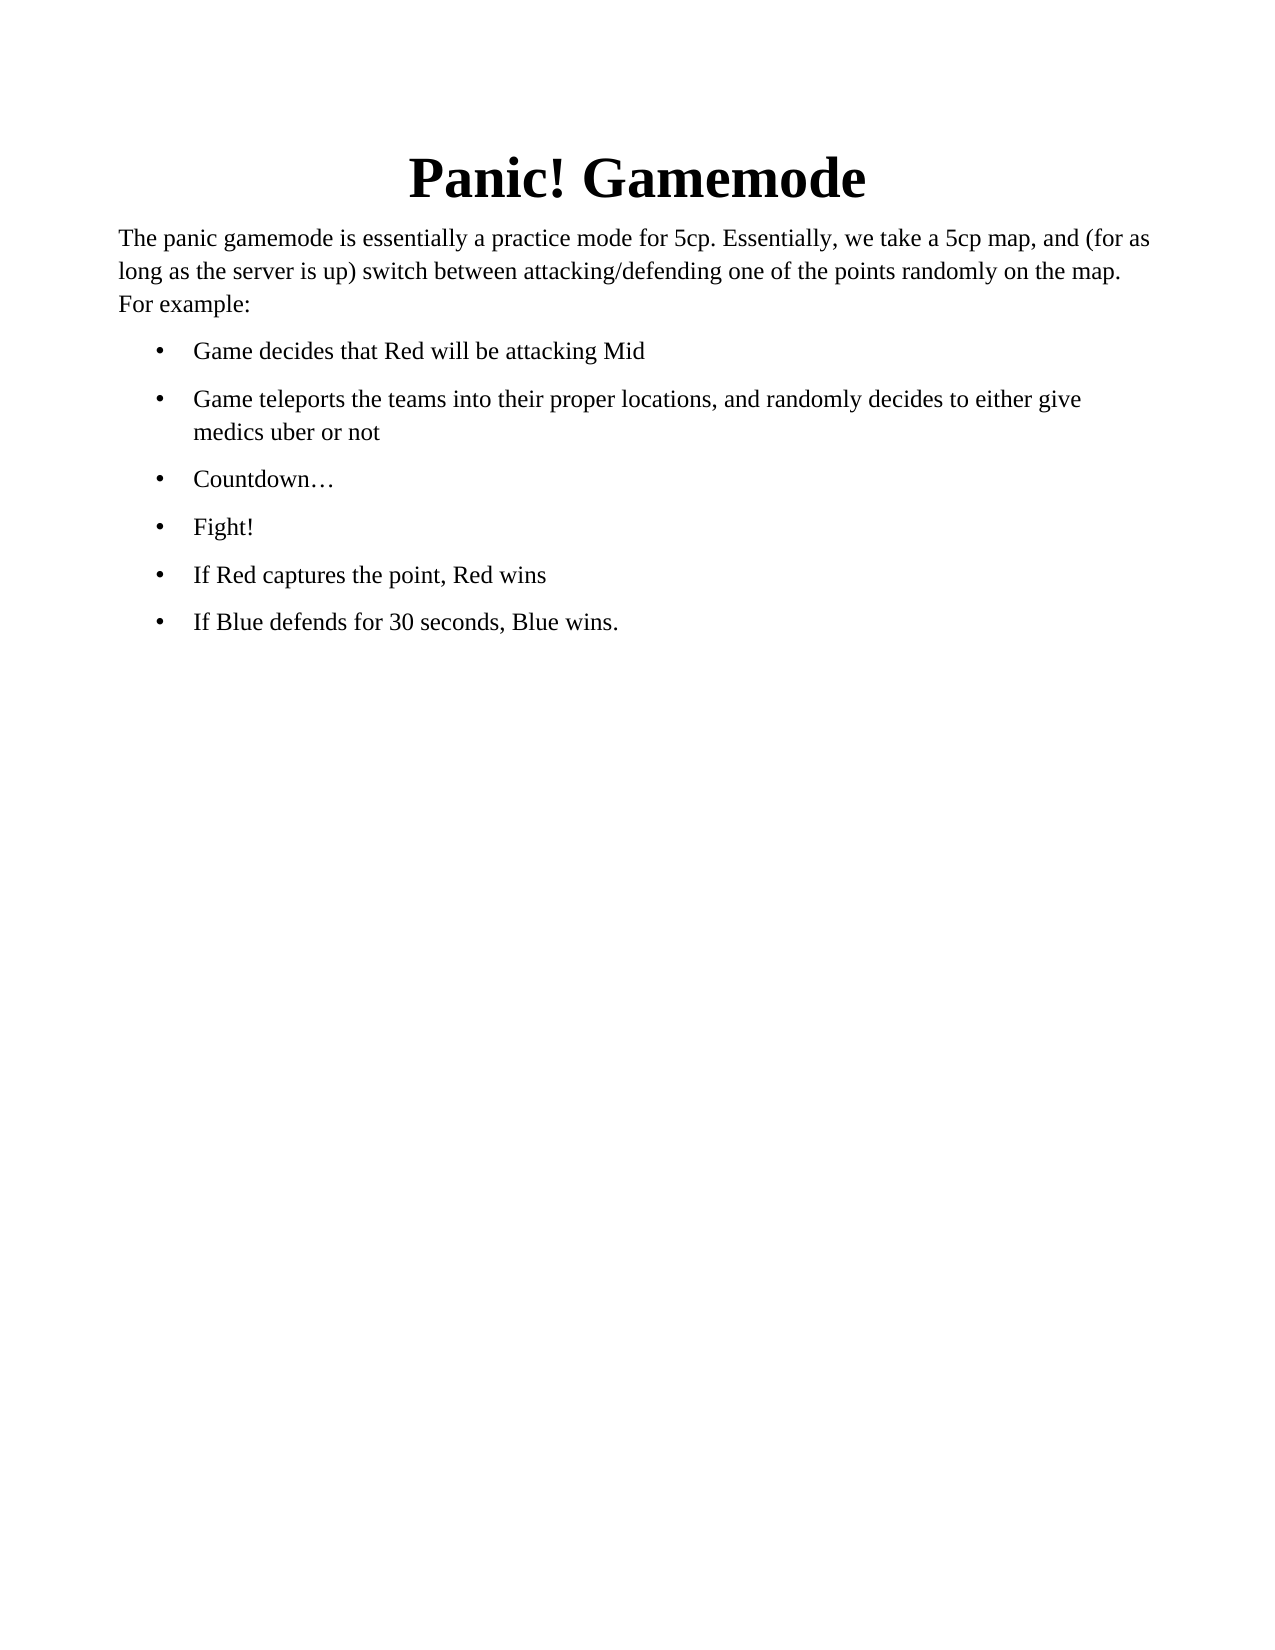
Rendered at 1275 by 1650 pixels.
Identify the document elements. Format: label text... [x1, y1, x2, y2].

text The panic gamemode is essentially a practice mode for 5cp. Essentially, we take a 5cp map, and (for as long as the server is up) switch between attacking/defending one of the points randomly on the map. For example: [118, 223, 1157, 317]
list Game decides that Red will be attacking Mid [156, 336, 1157, 365]
list If Blue defends for 30 seconds, Blue wins. [156, 607, 1157, 636]
title Panic! Gamemode [118, 143, 1157, 210]
list Game teleports the teams into their proper locations, and randomly decides to either give medics uber or not [156, 384, 1157, 446]
list Countdown… [156, 464, 1157, 493]
list Fight! [156, 512, 1157, 541]
list If Red captures the point, Red wins [156, 560, 1157, 588]
